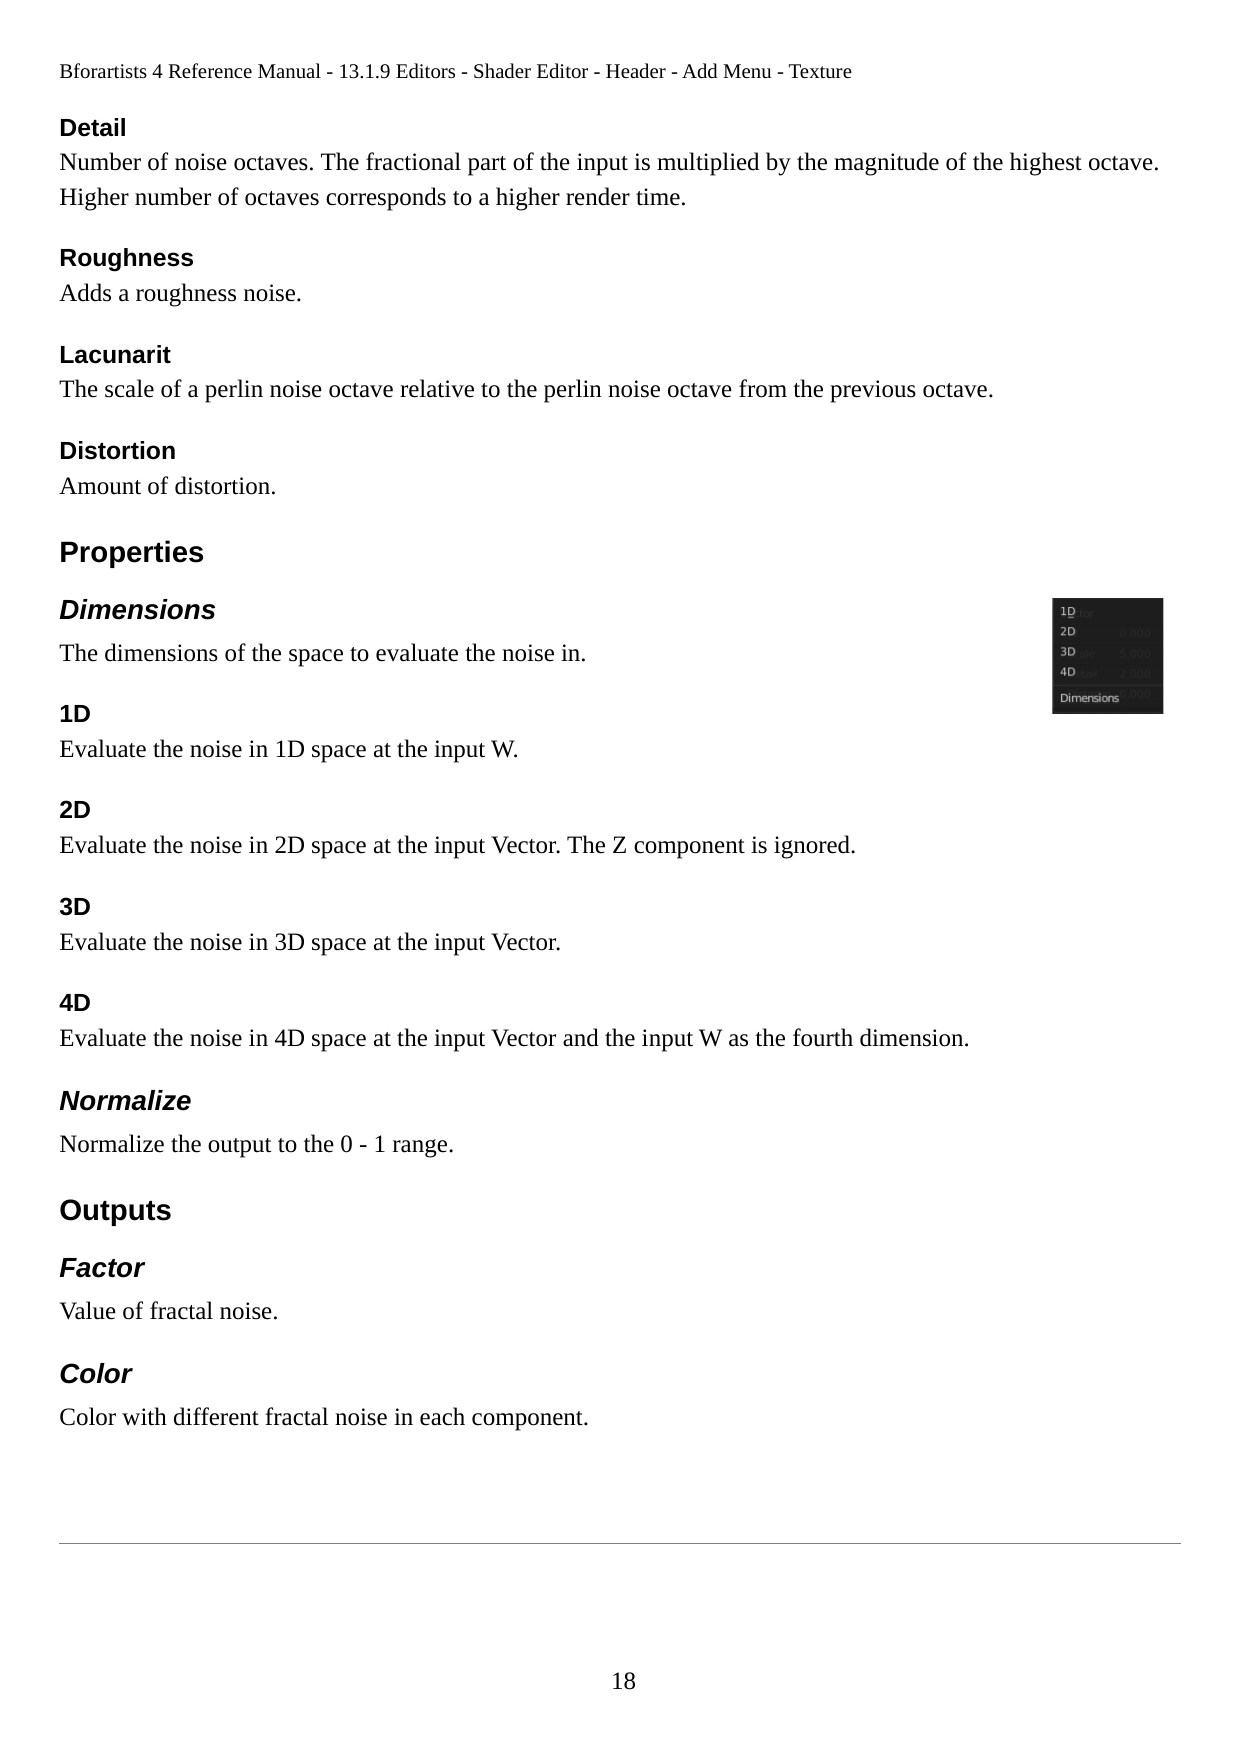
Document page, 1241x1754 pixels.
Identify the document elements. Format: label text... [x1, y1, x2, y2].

text Color with different fractal noise in each component. [59, 1402, 1181, 1431]
text Evaluate the noise in 4D space at the input Vector and the input W as the fourth dimension. [59, 1023, 1181, 1052]
subtitle Lacunarit [59, 340, 1181, 368]
text Normalize the output to the 0 - 1 range. [59, 1129, 1181, 1158]
text The dimensions of the space to evaluate the noise in. [59, 638, 1052, 666]
text Value of fractal noise. [59, 1296, 1181, 1324]
picture [1052, 598, 1164, 714]
text Adds a roughness noise. [59, 278, 1181, 307]
subtitle Color [59, 1357, 1181, 1389]
subtitle 1D [59, 699, 1181, 728]
subtitle Dimensions [59, 593, 1181, 625]
subtitle Outputs [59, 1193, 1181, 1226]
subtitle Roughness [59, 243, 1181, 272]
text The scale of a perlin noise octave relative to the perlin noise octave from the previous octave. [59, 374, 1181, 403]
subtitle Factor [59, 1251, 1181, 1283]
subtitle 2D [59, 796, 1181, 824]
text Evaluate the noise in 1D space at the input W. [59, 734, 1181, 763]
subtitle Normalize [59, 1085, 1181, 1117]
subtitle Distortion [59, 436, 1181, 465]
subtitle Detail [59, 113, 1181, 141]
subtitle Properties [59, 534, 1181, 568]
text Amount of distortion. [59, 471, 1181, 500]
subtitle 3D [59, 892, 1181, 921]
text Evaluate the noise in 2D space at the input Vector. The Z component is ignored. [59, 830, 1181, 859]
text Number of noise octaves. The fractional part of the input is multiplied by the magnitude of the highest octave. Higher number of octaves corresponds to a higher render time. [59, 147, 1181, 211]
text Evaluate the noise in 3D space at the input Vector. [59, 927, 1181, 956]
subtitle 4D [59, 988, 1181, 1017]
